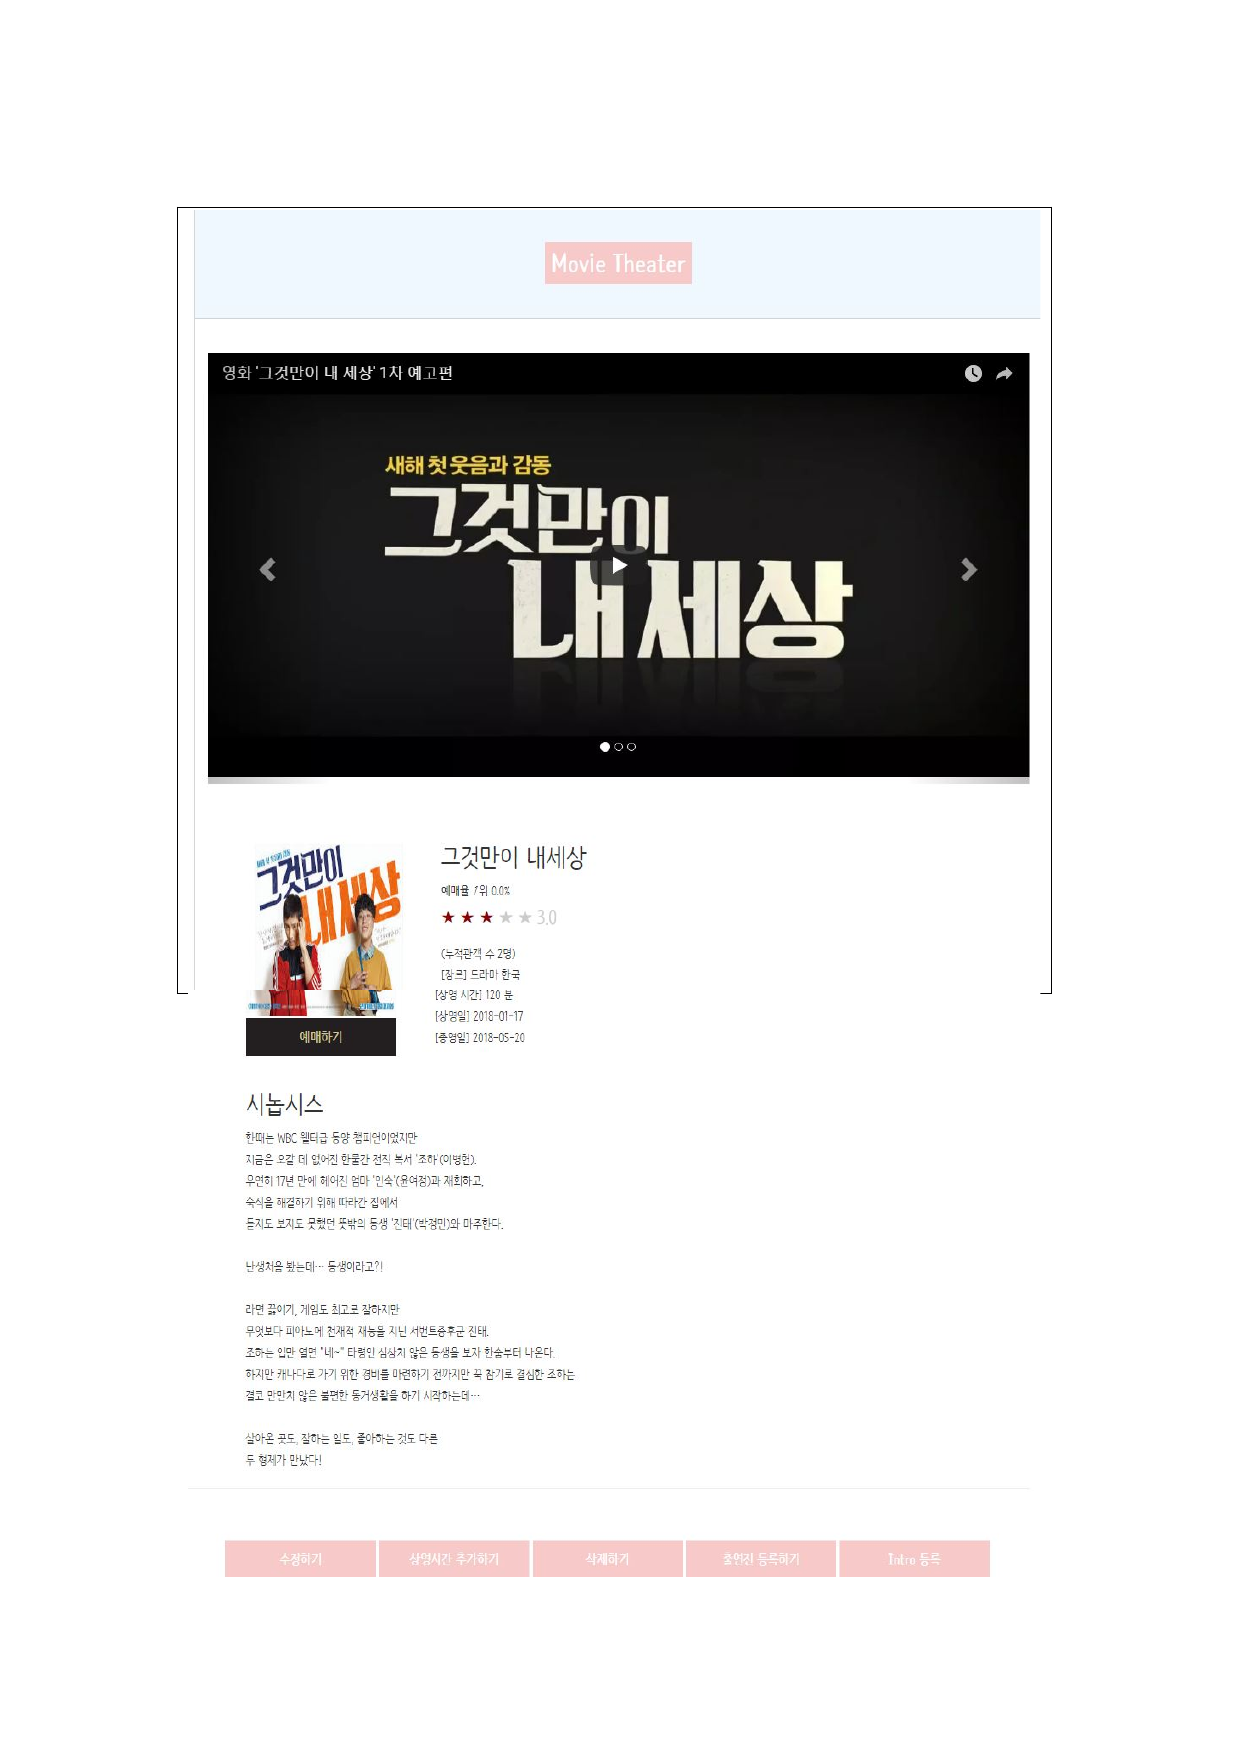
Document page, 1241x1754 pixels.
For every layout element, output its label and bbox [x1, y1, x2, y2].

table_cell [178, 208, 1051, 993]
picture [188, 210, 1041, 1577]
